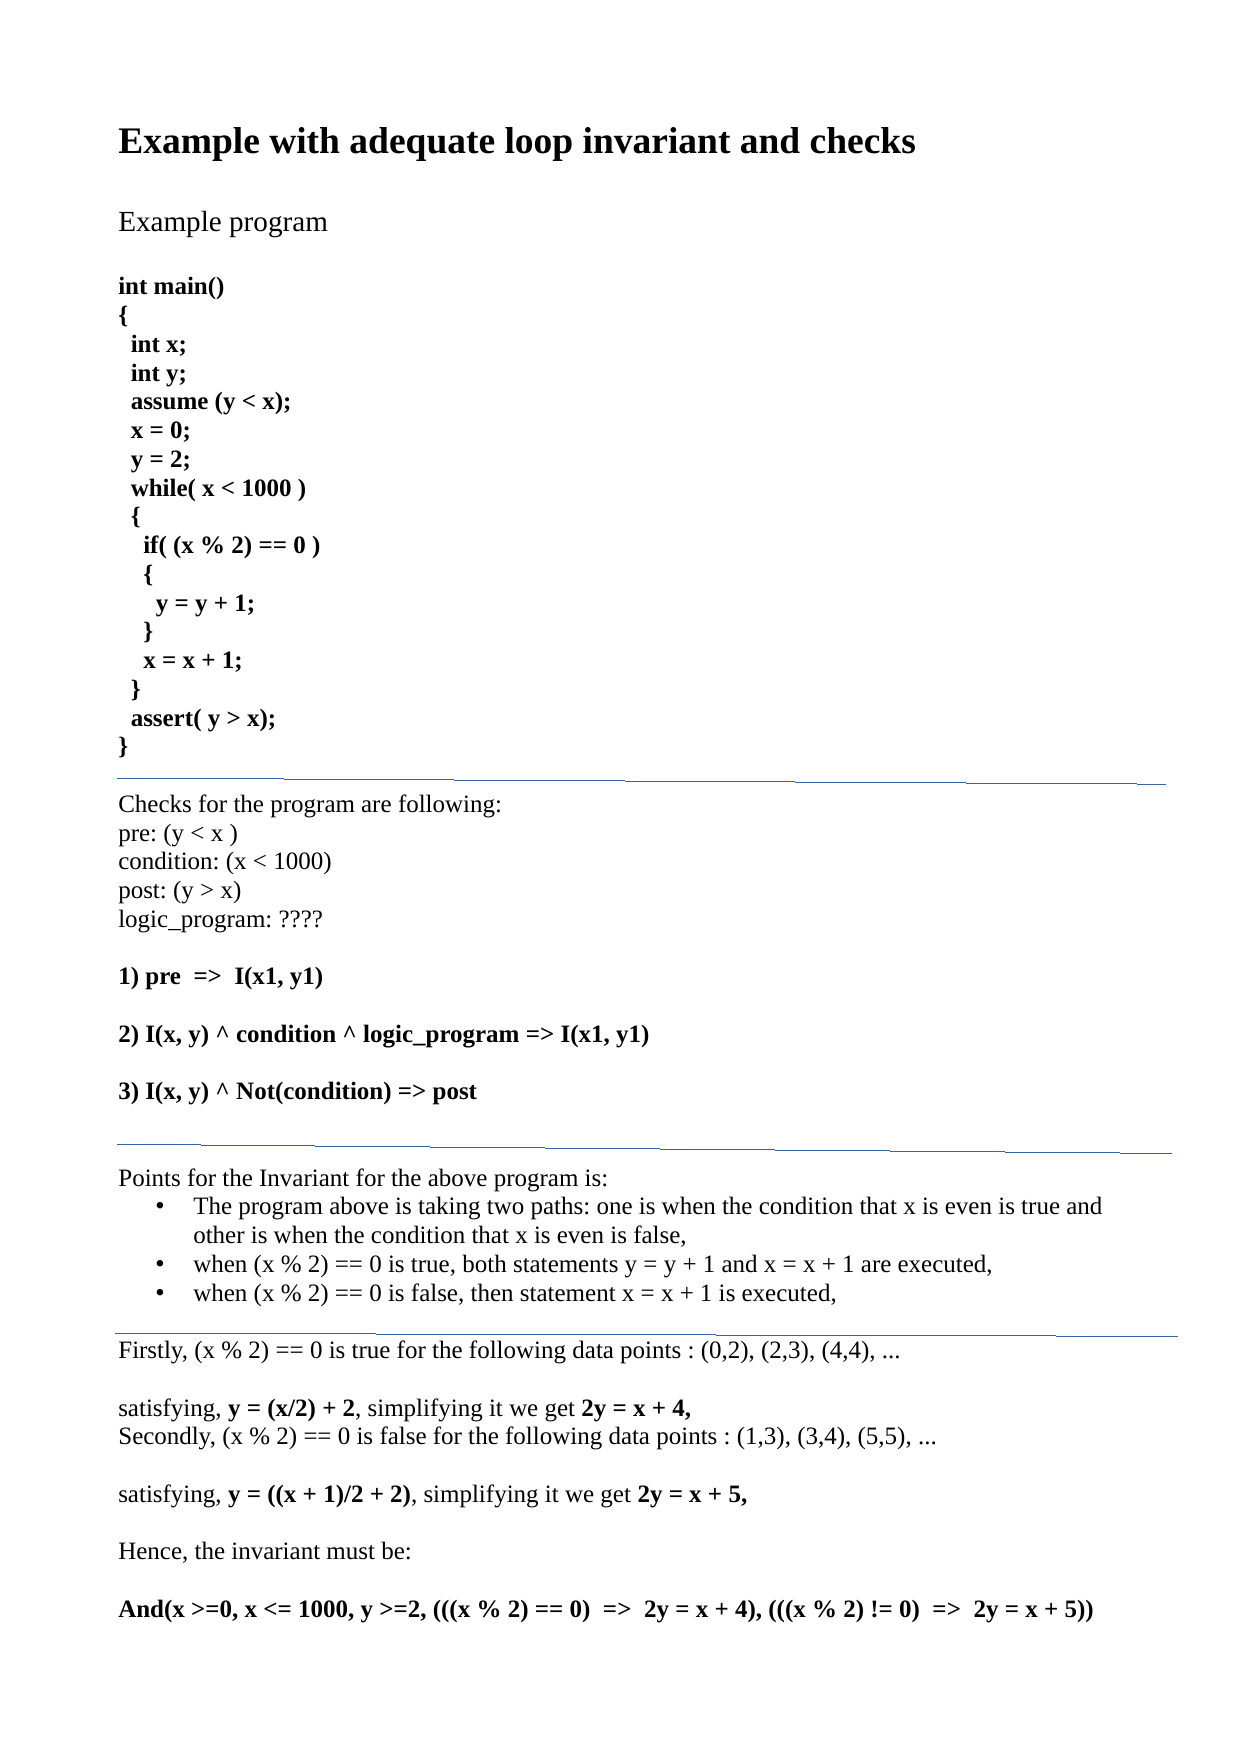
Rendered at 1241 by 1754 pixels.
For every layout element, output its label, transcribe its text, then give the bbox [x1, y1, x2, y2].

text x = 0; [118, 415, 1122, 444]
text Points for the Invariant for the above program is: [118, 1163, 1122, 1191]
text { [118, 300, 1122, 329]
text Firstly, (x % 2) == 0 is true for the following data points : (0,2), (2,3), (4,4), ... [118, 1335, 1122, 1364]
text condition: (x < 1000) [118, 846, 1122, 875]
list when (x % 2) == 0 is true, both statements y = y + 1 and x = x + 1 are executed, [156, 1249, 1122, 1278]
text { [118, 501, 1122, 530]
text } [118, 731, 1122, 760]
text y = y + 1; [118, 588, 1122, 616]
text 2) I(x, y) ^ condition ^ logic_program => I(x1, y1) [118, 1019, 1122, 1048]
text y = 2; [118, 444, 1122, 473]
text pre: (y < x ) [118, 818, 1122, 846]
list when (x % 2) == 0 is false, then statement x = x + 1 is executed, [156, 1278, 1122, 1306]
text int y; [118, 358, 1122, 386]
text while( x < 1000 ) [118, 473, 1122, 501]
text if( (x % 2) == 0 ) [118, 530, 1122, 559]
text 3) I(x, y) ^ Not(condition) => post [118, 1076, 1122, 1105]
text assume (y < x); [118, 386, 1122, 415]
text logic_program: ???? [118, 904, 1122, 933]
list The program above is taking two paths: one is when the condition that x is even is true and other is when the condition that x is even is false, [156, 1191, 1122, 1249]
text int x; [118, 329, 1122, 358]
text int main() [118, 271, 1122, 300]
text 1) pre => I(x1, y1) [118, 961, 1122, 990]
text And(x >=0, x <= 1000, y >=2, (((x % 2) == 0) => 2y = x + 4), (((x % 2) != 0) => 2y = x + 5)) [118, 1594, 1122, 1623]
text } [118, 674, 1122, 703]
text assert( y > x); [118, 703, 1122, 731]
text post: (y > x) [118, 875, 1122, 904]
text satisfying, y = (x/2) + 2, simplifying it we get 2y = x + 4, [118, 1393, 1122, 1421]
text } [118, 616, 1122, 645]
text Secondly, (x % 2) == 0 is false for the following data points : (1,3), (3,4), (5,5), ... [118, 1421, 1122, 1450]
text satisfying, y = ((x + 1)/2 + 2), simplifying it we get 2y = x + 5, [118, 1479, 1122, 1508]
text Example with adequate loop invariant and checks [118, 118, 1122, 161]
text Example program [118, 204, 1122, 238]
text Hence, the invariant must be: [118, 1536, 1122, 1565]
text x = x + 1; [118, 645, 1122, 674]
text { [118, 559, 1122, 588]
text Checks for the program are following: [118, 789, 1122, 818]
